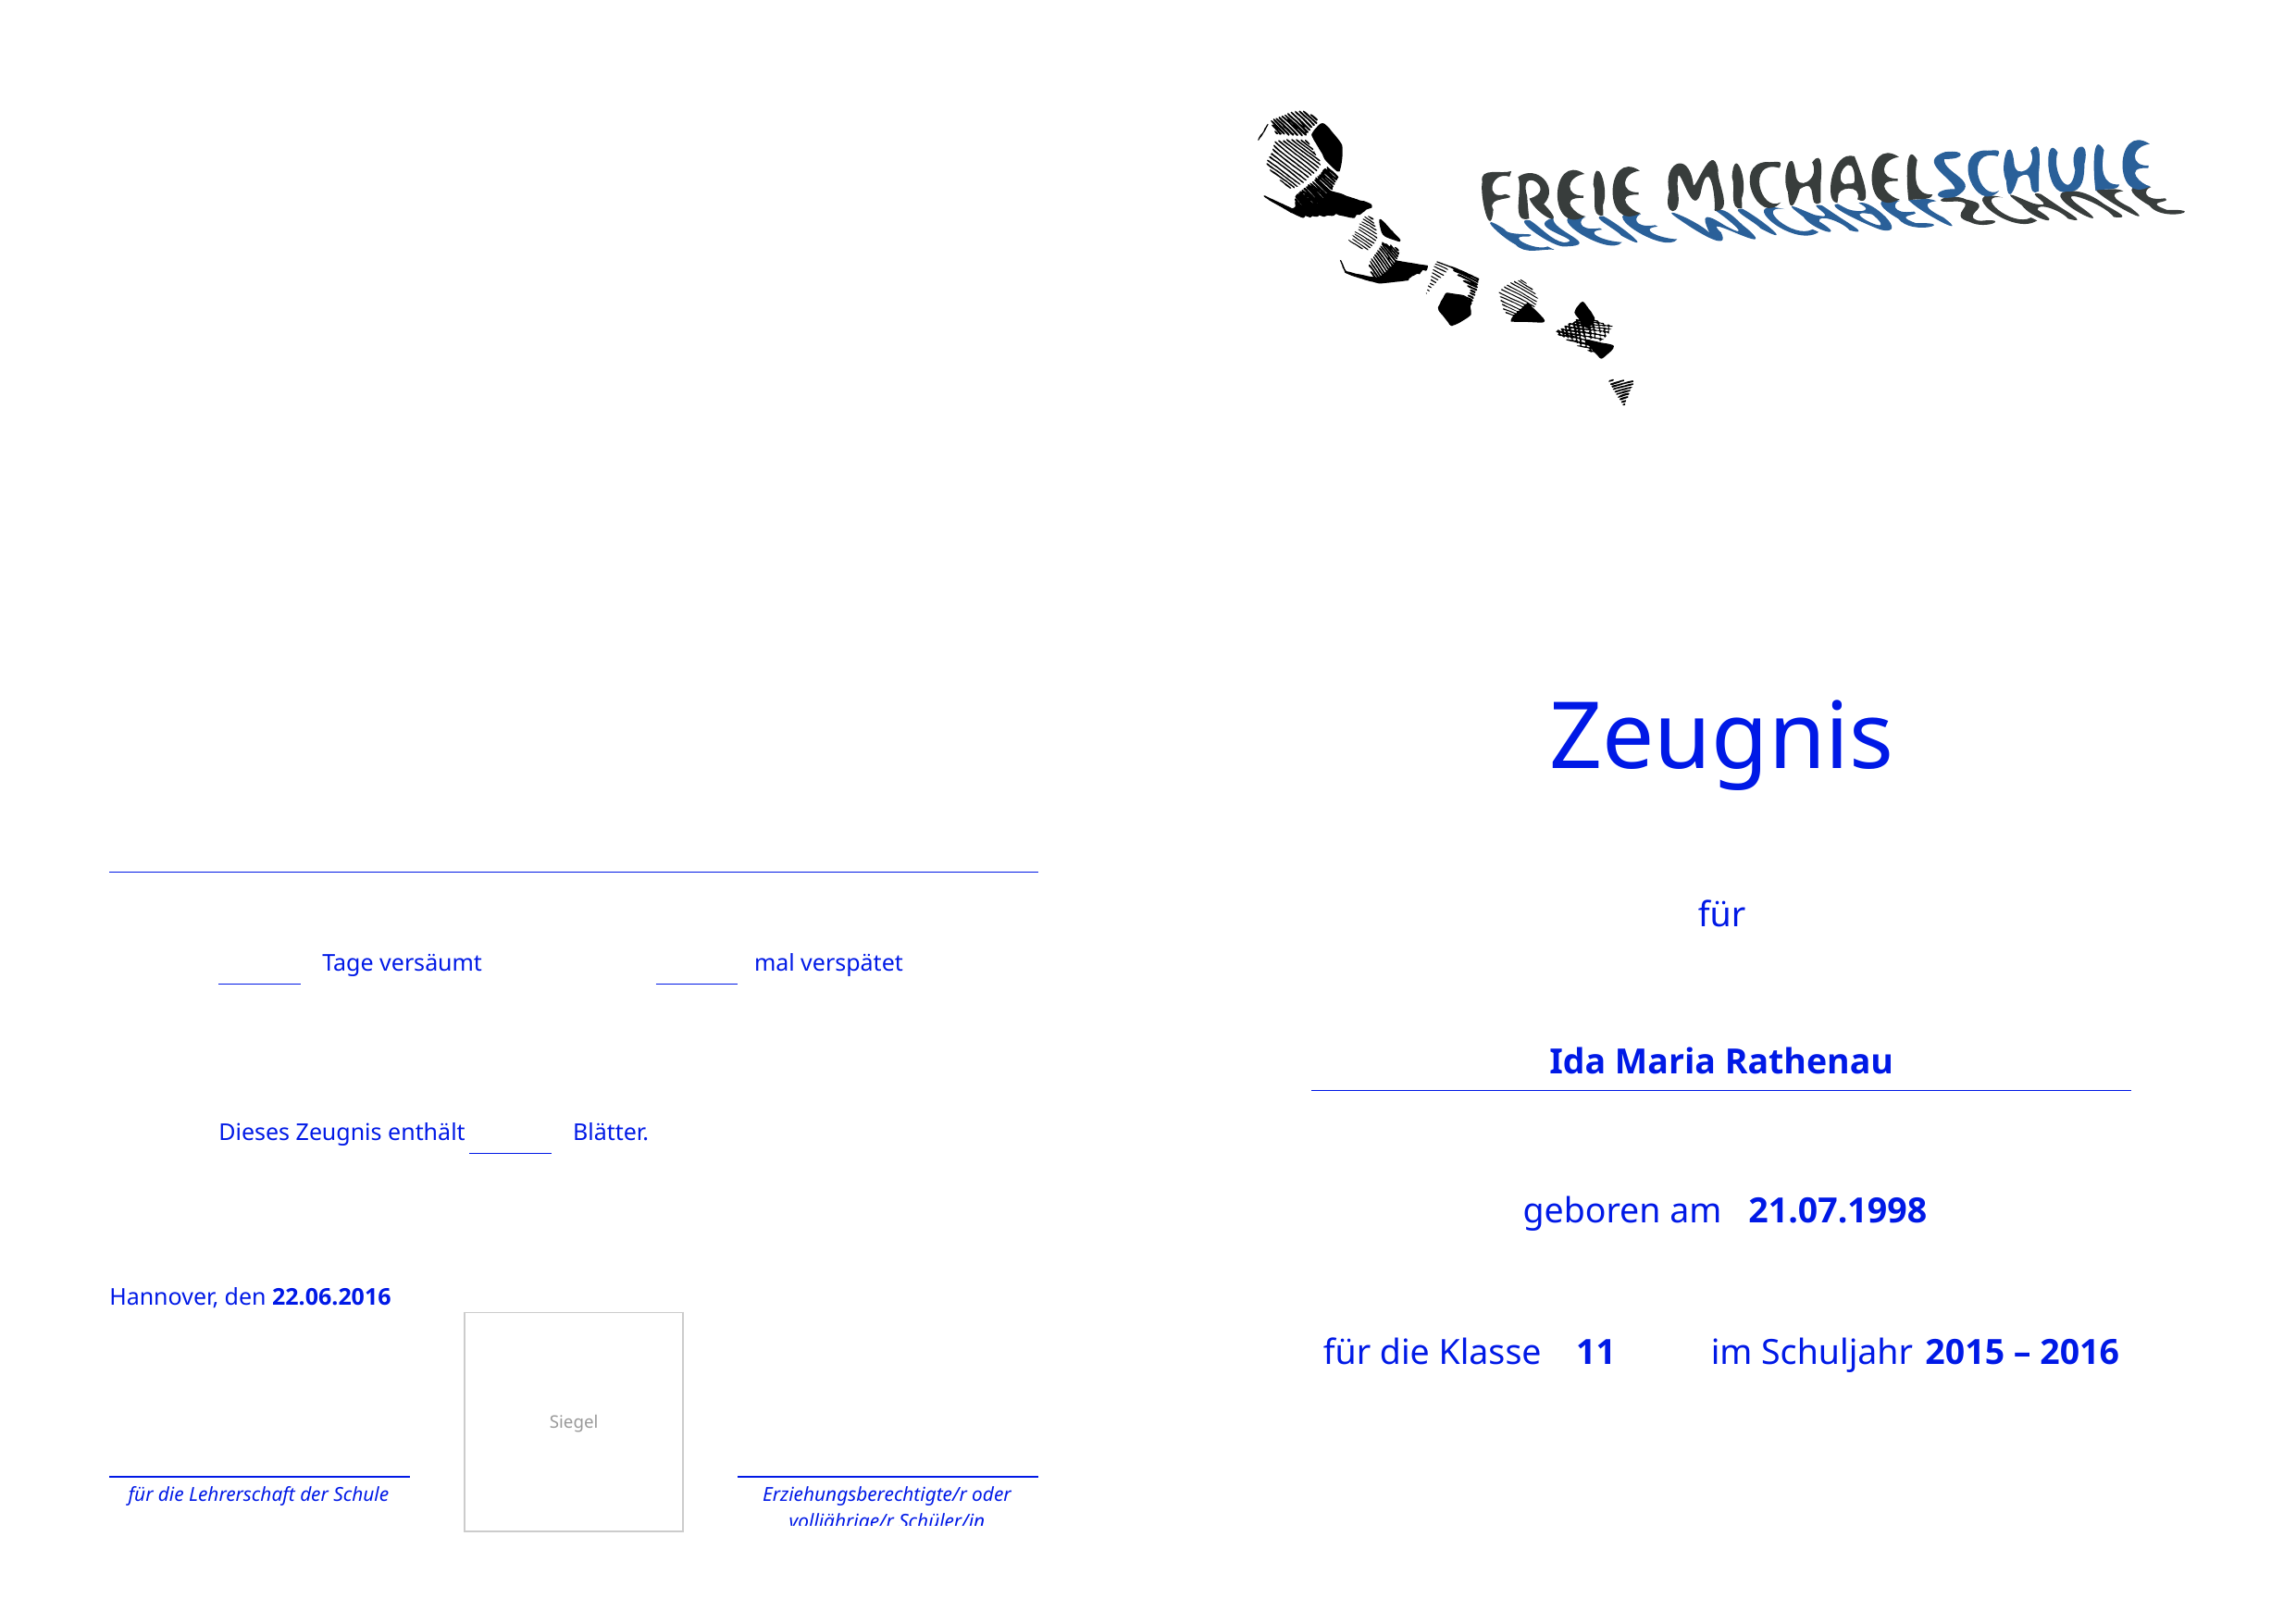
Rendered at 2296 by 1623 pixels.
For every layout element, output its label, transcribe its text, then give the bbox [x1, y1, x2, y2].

table_cell [465, 1313, 682, 1367]
table_cell [1257, 575, 2186, 622]
table_cell [465, 1476, 682, 1530]
table_cell [109, 708, 1038, 739]
table_cell [2131, 1032, 2186, 1090]
table_cell [410, 1476, 464, 1530]
table_cell [1257, 527, 2186, 575]
table_cell [109, 172, 1038, 204]
table_cell [684, 1312, 738, 1367]
table_cell [656, 941, 738, 983]
table_cell [109, 873, 1038, 910]
table_cell [109, 393, 1038, 425]
table_cell [1257, 1422, 2186, 1469]
table_cell [1257, 1138, 2186, 1185]
table_cell [109, 803, 1038, 835]
table_header [1257, 1517, 2186, 1532]
table_cell [552, 1110, 567, 1153]
table_cell [109, 488, 1038, 519]
table_cell [109, 456, 1038, 488]
table_cell [109, 676, 1038, 708]
table_cell [109, 835, 1038, 871]
table_cell [109, 739, 1038, 771]
table_cell [109, 645, 1038, 676]
table_header [109, 109, 1038, 141]
table_cell [109, 613, 1038, 645]
table_cell [684, 1367, 738, 1476]
table_cell [109, 1367, 410, 1476]
table_cell [109, 1218, 1038, 1248]
table_cell [109, 551, 1038, 582]
table_cell Zeugnis [1257, 669, 2186, 795]
table_cell [109, 1185, 1038, 1218]
table_cell [1954, 1185, 2186, 1233]
table_cell Dieses Zeugnis enthält [218, 1110, 469, 1153]
table_cell [109, 941, 218, 983]
table_cell 2015 – 2016 [1913, 1328, 2131, 1375]
table_header [1257, 109, 2186, 406]
table_cell für [1257, 890, 2186, 937]
table_cell [109, 1312, 410, 1367]
table_cell mal verspätet [754, 941, 922, 983]
table_cell [1257, 1375, 2186, 1422]
table_cell [109, 1016, 1038, 1047]
table_cell [1257, 1233, 2186, 1280]
table_cell [109, 267, 1038, 298]
table_cell Ida Maria Rathenau [1311, 1032, 2131, 1090]
table_cell [1257, 406, 2186, 453]
table_cell [109, 984, 1038, 1016]
table_cell [109, 1249, 1038, 1281]
table_cell [109, 582, 1038, 613]
table_cell [684, 1476, 738, 1530]
table_cell [301, 941, 316, 983]
table_cell [109, 1110, 218, 1153]
table_cell [109, 330, 1038, 362]
table_cell [109, 299, 1038, 330]
table_cell [738, 1312, 1038, 1367]
table_cell [738, 941, 754, 983]
table_cell [1257, 843, 2186, 890]
table_cell [109, 141, 1038, 172]
table_header [1038, 109, 1257, 1532]
table_cell [1257, 1032, 1311, 1090]
table_cell Hannover, den 22.06.2016 [109, 1281, 1038, 1312]
table_cell im Schuljahr [1651, 1328, 1913, 1375]
table_cell [109, 1153, 1038, 1185]
table_cell [109, 1047, 1038, 1079]
table_cell 11 [1541, 1328, 1650, 1375]
table_cell [218, 941, 301, 983]
table_cell [410, 1367, 464, 1476]
table_cell [1257, 985, 2186, 1032]
table_cell [922, 941, 1038, 983]
table_cell [1257, 1469, 2186, 1517]
table_cell 21.07.1998 [1721, 1185, 1954, 1233]
table_cell [883, 1110, 1038, 1153]
table_cell [109, 1079, 1038, 1110]
table_cell [1257, 1281, 2186, 1327]
table_cell [109, 235, 1038, 266]
table_cell geboren am [1489, 1185, 1721, 1233]
table_cell [1257, 937, 2186, 985]
table_cell für die Klasse [1311, 1328, 1541, 1375]
table_cell [1257, 1090, 2186, 1138]
table_cell [109, 204, 1038, 235]
table_cell [109, 362, 1038, 393]
table_cell Blätter. [567, 1110, 883, 1153]
table_cell [1257, 622, 2186, 669]
table_cell [1257, 501, 2186, 527]
table_cell Siegel [465, 1367, 682, 1476]
table_cell für die Lehrerschaft der Schule [109, 1478, 410, 1530]
table_cell [1257, 1328, 1311, 1375]
table_cell [1257, 453, 2186, 501]
table_cell [109, 425, 1038, 456]
table_cell [1257, 796, 2186, 843]
table_cell [1257, 1185, 1489, 1233]
table_cell Erziehungsberechtigte/r oder volljährige/r Schüler/in [738, 1478, 1038, 1530]
table_cell [109, 910, 1038, 941]
table_cell [2131, 1328, 2186, 1375]
table_cell [738, 1367, 1038, 1476]
table_cell Tage versäumt [317, 941, 655, 983]
table_cell [109, 772, 1038, 802]
table_cell [109, 519, 1038, 551]
table_cell [410, 1312, 464, 1367]
table_cell [469, 1110, 552, 1153]
